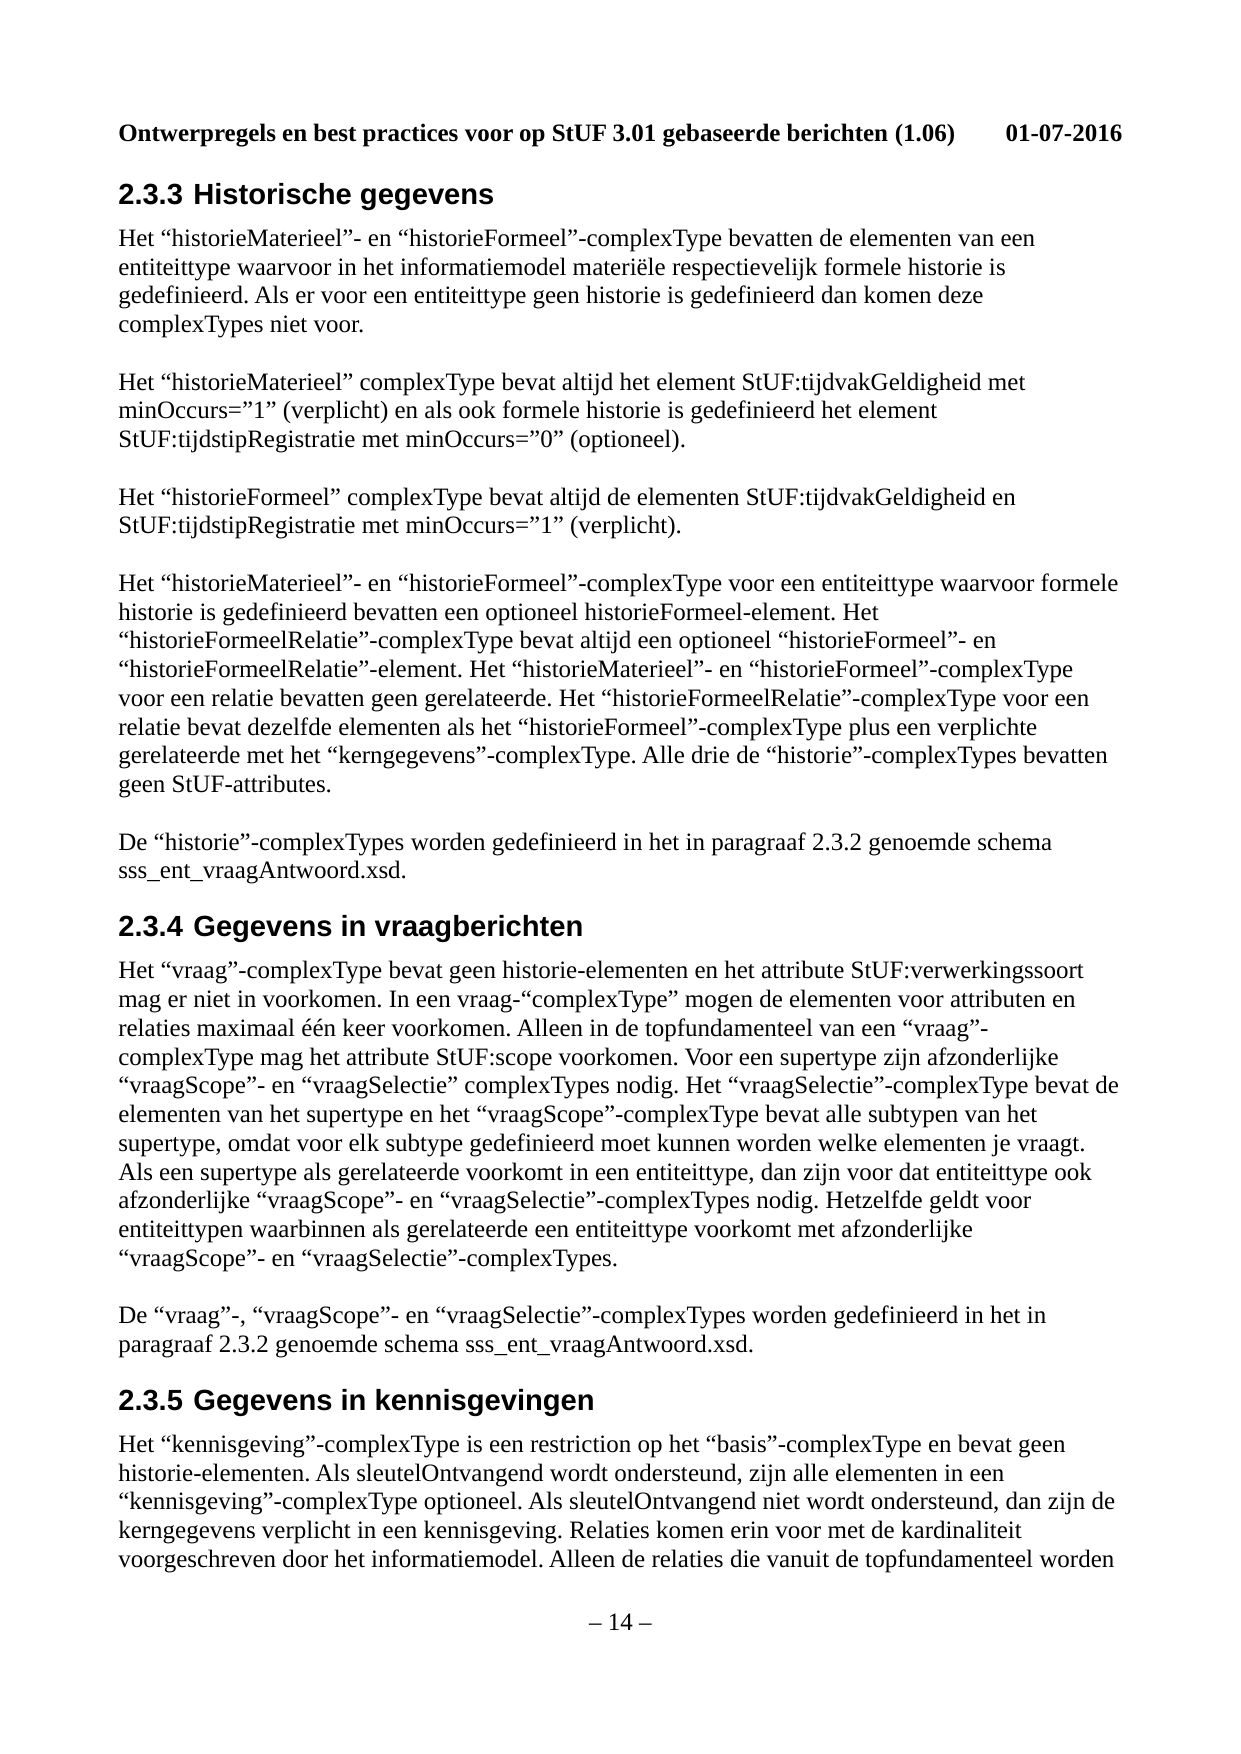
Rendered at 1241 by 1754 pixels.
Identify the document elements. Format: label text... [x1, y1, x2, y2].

text Het “kennisgeving”-complexType is een restriction op het “basis”-complexType en bevat geen historie-elementen. Als sleutelOntvangend wordt ondersteund, zijn alle elementen in een “kennisgeving”-complexType optioneel. Als sleutelOntvangend niet wordt ondersteund, dan zijn de kerngegevens verplicht in een kennisgeving. Relaties komen erin voor met de kardinaliteit voorgeschreven door het informatiemodel. Alleen de relaties die vanuit de topfundamenteel worden [118, 1429, 1122, 1573]
subtitle Gegevens in vraagberichten [118, 909, 1122, 943]
text Het “historieMaterieel”- en “historieFormeel”-complexType bevatten de elementen van een entiteittype waarvoor in het informatiemodel materiële respectievelijk formele historie is gedefinieerd. Als er voor een entiteittype geen historie is gedefinieerd dan komen deze complexTypes niet voor. [118, 223, 1122, 338]
text Het “historieMaterieel” complexType bevat altijd het element StUF:tijdvakGeldigheid met minOccurs=”1” (verplicht) en als ook formele historie is gedefinieerd het element StUF:tijdstipRegistratie met minOccurs=”0” (optioneel). [118, 367, 1122, 453]
text De “vraag”-, “vraagScope”- en “vraagSelectie”-complexTypes worden gedefinieerd in het in paragraaf 2.3.2 genoemde schema sss_ent_vraagAntwoord.xsd. [118, 1300, 1122, 1358]
subtitle Gegevens in kennisgevingen [118, 1383, 1122, 1416]
text Het “historieFormeel” complexType bevat altijd de elementen StUF:tijdvakGeldigheid en StUF:tijdstipRegistratie met minOccurs=”1” (verplicht). [118, 482, 1122, 539]
subtitle Historische gegevens [118, 177, 1122, 211]
text Het “historieMaterieel”- en “historieFormeel”-complexType voor een entiteittype waarvoor formele historie is gedefinieerd bevatten een optioneel historieFormeel-element. Het “historieFormeelRelatie”-complexType bevat altijd een optioneel “historieFormeel”- en “historieFormeelRelatie”-element. Het “historieMaterieel”- en “historieFormeel”-complexType voor een relatie bevatten geen gerelateerde. Het “historieFormeelRelatie”-complexType voor een relatie bevat dezelfde elementen als het “historieFormeel”-complexType plus een verplichte gerelateerde met het “kerngegevens”-complexType. Alle drie de “historie”-complexTypes bevatten geen StUF-attributes. [118, 568, 1122, 798]
text Het “vraag”-complexType bevat geen historie-elementen en het attribute StUF:verwerkingssoort mag er niet in voorkomen. In een vraag-“complexType” mogen de elementen voor attributen en relaties maximaal één keer voorkomen. Alleen in de topfundamenteel van een “vraag”-complexType mag het attribute StUF:scope voorkomen. Voor een supertype zijn afzonderlijke “vraagScope”- en “vraagSelectie” complexTypes nodig. Het “vraagSelectie”-complexType bevat de elementen van het supertype en het “vraagScope”-complexType bevat alle subtypen van het supertype, omdat voor elk subtype gedefinieerd moet kunnen worden welke elementen je vraagt. Als een supertype als gerelateerde voorkomt in een entiteittype, dan zijn voor dat entiteittype ook afzonderlijke “vraagScope”- en “vraagSelectie”-complexTypes nodig. Hetzelfde geldt voor entiteittypen waarbinnen als gerelateerde een entiteittype voorkomt met afzonderlijke “vraagScope”- en “vraagSelectie”-complexTypes. [118, 955, 1122, 1272]
text De “historie”-complexTypes worden gedefinieerd in het in paragraaf 2.3.2 genoemde schema sss_ent_vraagAntwoord.xsd. [118, 827, 1122, 884]
